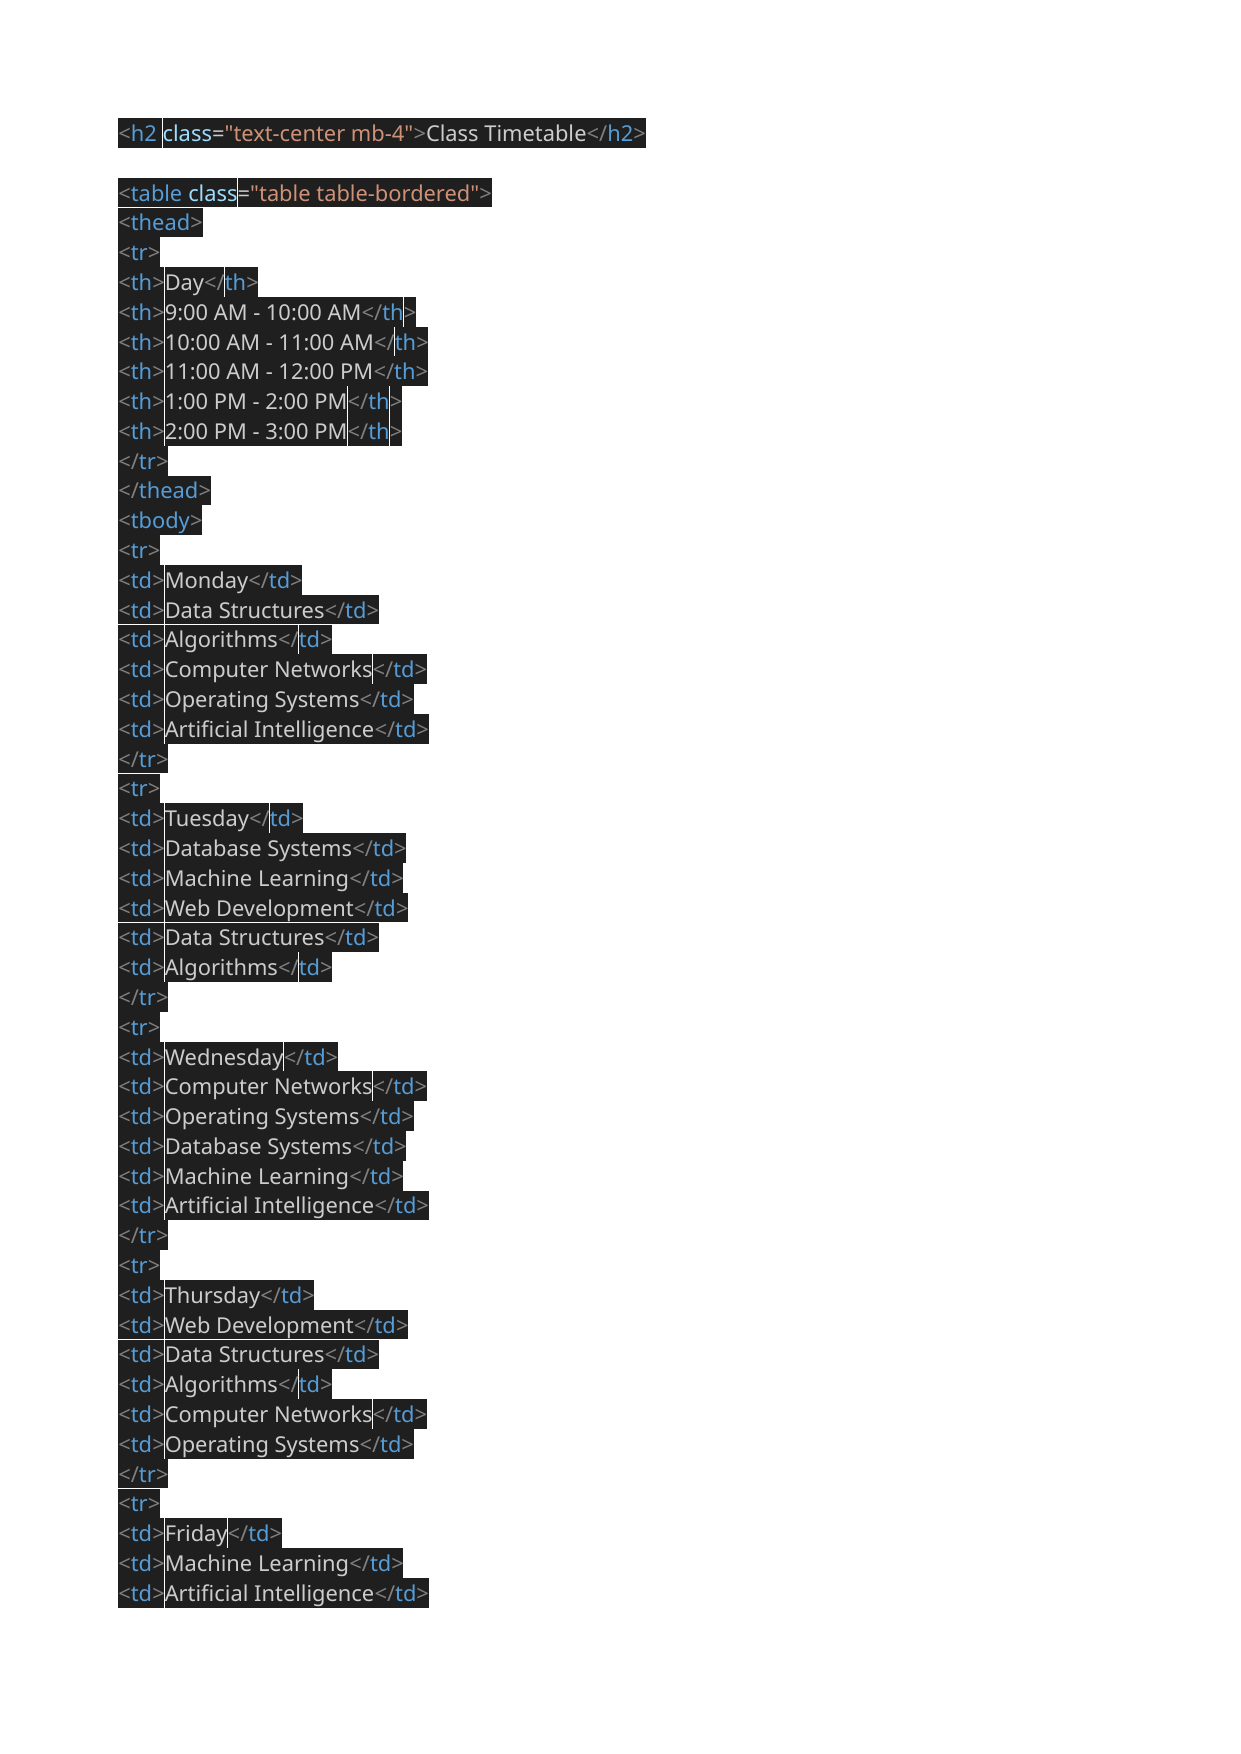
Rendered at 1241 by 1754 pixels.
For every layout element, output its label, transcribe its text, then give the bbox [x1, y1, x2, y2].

text <thead> [118, 207, 1122, 237]
text <td>Artificial Intelligence</td> [118, 1191, 1122, 1220]
text <td>Algorithms</td> [118, 952, 1122, 982]
text <td>Operating Systems</td> [118, 684, 1122, 714]
text </tr> [118, 1459, 1122, 1488]
text <td>Web Development</td> [118, 893, 1122, 922]
text <td>Web Development</td> [118, 1310, 1122, 1339]
text </tr> [118, 744, 1122, 773]
text </tr> [118, 982, 1122, 1012]
text <td>Algorithms</td> [118, 624, 1122, 654]
text <th>11:00 AM - 12:00 PM</th> [118, 356, 1122, 386]
text <td>Algorithms</td> [118, 1369, 1122, 1399]
text <th>9:00 AM - 10:00 AM</th> [118, 297, 1122, 327]
text <tr> [118, 1250, 1122, 1280]
text <td>Computer Networks</td> [118, 1399, 1122, 1429]
text <tr> [118, 535, 1122, 565]
text <td>Artificial Intelligence</td> [118, 1578, 1122, 1608]
text <tr> [118, 773, 1122, 803]
text <td>Database Systems</td> [118, 833, 1122, 863]
text </tr> [118, 446, 1122, 476]
text <h2 class="text-center mb-4">Class Timetable</h2> [118, 118, 1122, 148]
text <th>2:00 PM - 3:00 PM</th> [118, 416, 1122, 446]
text <td>Data Structures</td> [118, 1339, 1122, 1369]
text <th>10:00 AM - 11:00 AM</th> [118, 327, 1122, 356]
text </thead> [118, 476, 1122, 505]
text <td>Data Structures</td> [118, 922, 1122, 952]
text <td>Machine Learning</td> [118, 1548, 1122, 1578]
text <th>Day</th> [118, 267, 1122, 297]
text <td>Thursday</td> [118, 1280, 1122, 1310]
text <tbody> [118, 505, 1122, 535]
text <td>Machine Learning</td> [118, 863, 1122, 893]
text <td>Monday</td> [118, 565, 1122, 595]
text <tr> [118, 1488, 1122, 1518]
text <tr> [118, 237, 1122, 267]
text <td>Computer Networks</td> [118, 1071, 1122, 1101]
text <table class="table table-bordered"> [118, 178, 1122, 207]
text <td>Tuesday</td> [118, 803, 1122, 833]
text <td>Wednesday</td> [118, 1042, 1122, 1071]
text <td>Artificial Intelligence</td> [118, 714, 1122, 744]
text <td>Computer Networks</td> [118, 654, 1122, 684]
text <td>Operating Systems</td> [118, 1101, 1122, 1131]
text <td>Database Systems</td> [118, 1131, 1122, 1161]
text <tr> [118, 1012, 1122, 1042]
text <th>1:00 PM - 2:00 PM</th> [118, 386, 1122, 416]
text <td>Operating Systems</td> [118, 1429, 1122, 1459]
text <td>Friday</td> [118, 1518, 1122, 1548]
text <td>Data Structures</td> [118, 595, 1122, 624]
text <td>Machine Learning</td> [118, 1161, 1122, 1191]
text </tr> [118, 1220, 1122, 1250]
